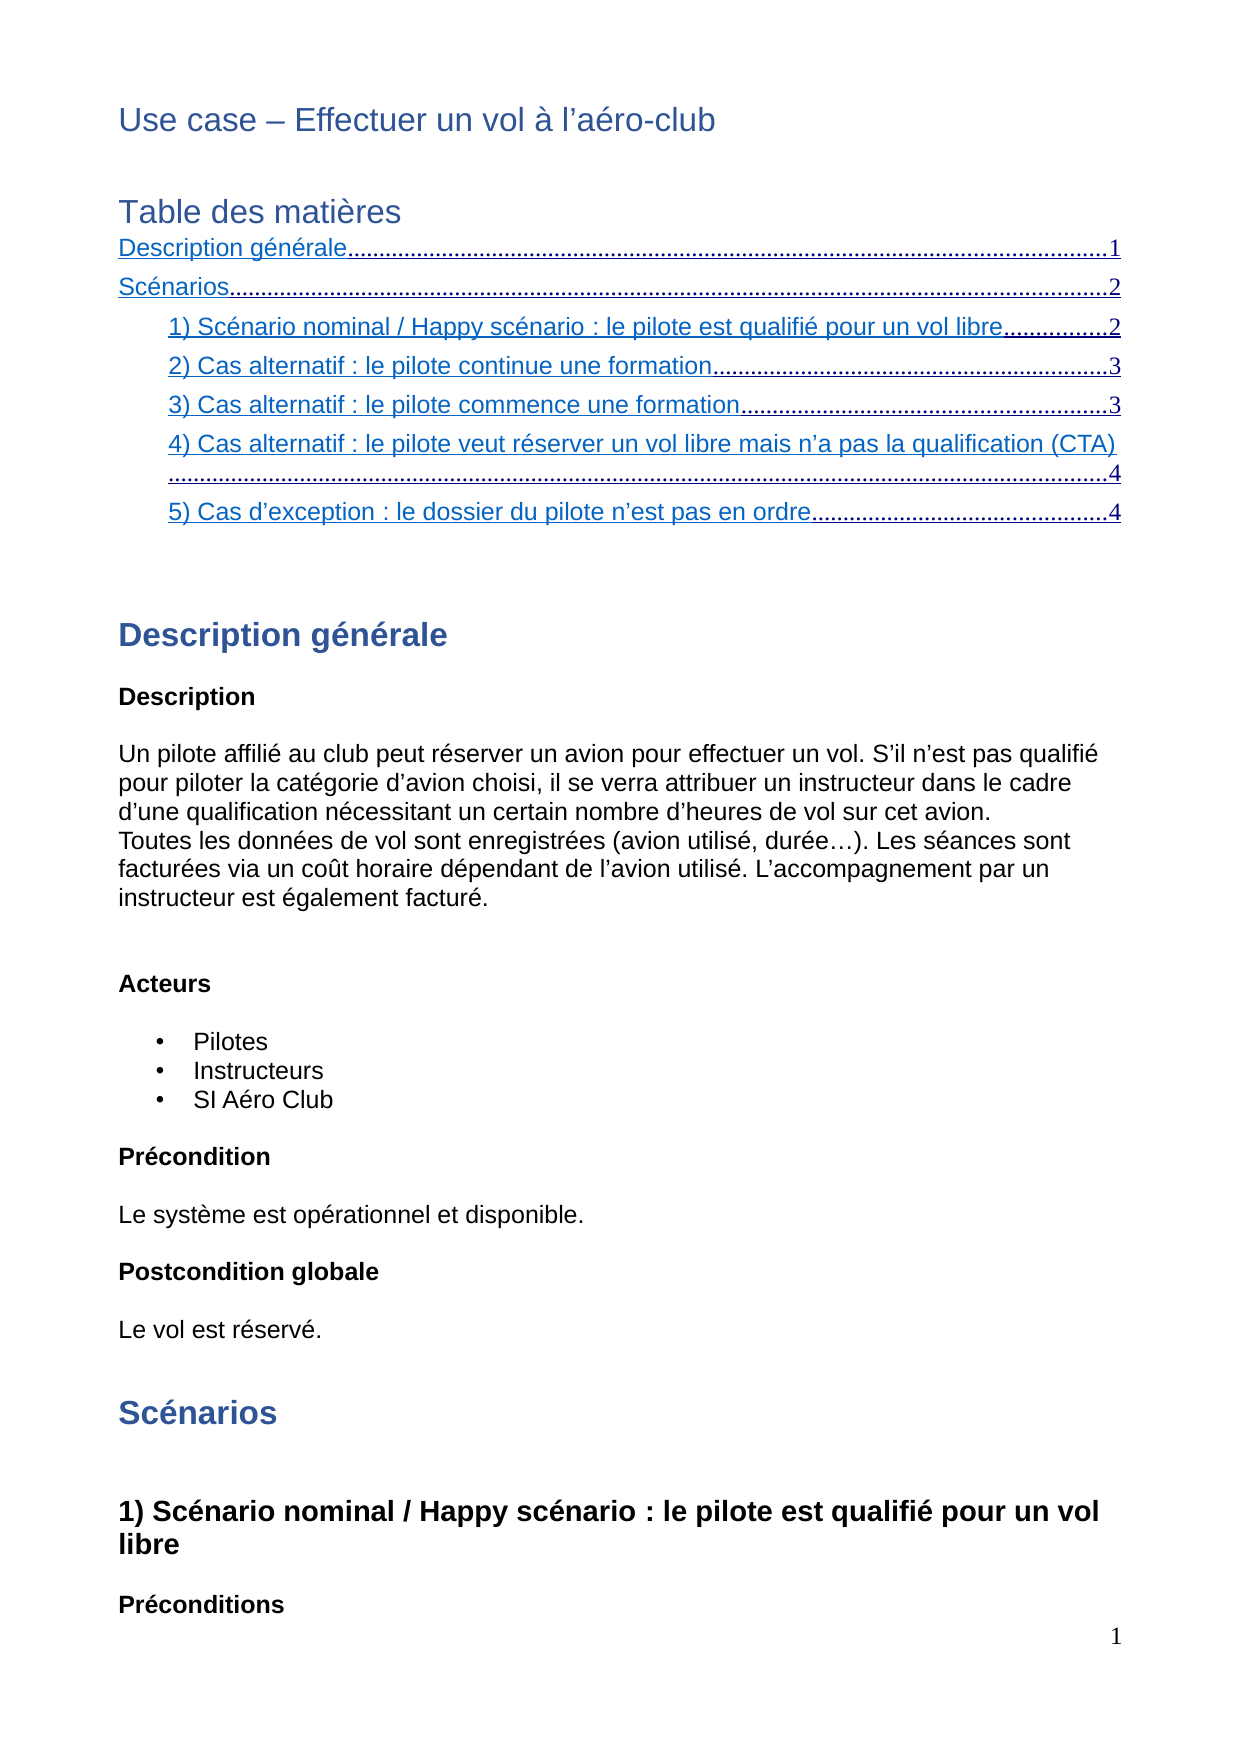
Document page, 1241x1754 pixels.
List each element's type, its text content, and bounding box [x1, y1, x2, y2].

subtitle Description générale [118, 615, 1122, 653]
text Toutes les données de vol sont enregistrées (avion utilisé, durée…). Les séances sont facturées via un coût horaire dépendant de l’avion utilisé. L’accompagnement par un instructeur est également facturé. [118, 826, 1122, 912]
text Le vol est réservé. [118, 1286, 1122, 1343]
list Pilotes [156, 1027, 1122, 1056]
text Description générale 1 [118, 233, 1122, 262]
subtitle Use case – Effectuer un vol à l’aéro-club [118, 100, 1122, 138]
text Le système est opérationnel et disponible. [118, 1171, 1122, 1228]
text 1) Scénario nominal / Happy scénario : le pilote est qualifié pour un vol libre 2 [168, 311, 1122, 340]
subtitle Scénarios [118, 1393, 1122, 1432]
text Description [118, 682, 1122, 711]
list SI Aéro Club [156, 1085, 1122, 1113]
text 4) Cas alternatif : le pilote veut réserver un vol libre mais n’a pas la qualification (CTA) 4 [168, 429, 1122, 487]
subtitle 1) Scénario nominal / Happy scénario : le pilote est qualifié pour un vol libre [118, 1494, 1122, 1561]
list Instructeurs [156, 1056, 1122, 1085]
text Acteurs [118, 969, 1122, 1027]
text Un pilote affilié au club peut réserver un avion pour effectuer un vol. S’il n’est pas qualifié pour piloter la catégorie d’avion choisi, il se verra attribuer un instructeur dans le cadre d’une qualification nécessitant un certain nombre d’heures de vol sur cet avion. [118, 711, 1122, 826]
text 3) Cas alternatif : le pilote commence une formation 3 [168, 390, 1122, 419]
text Postcondition globale [118, 1257, 1122, 1286]
text Précondition [118, 1142, 1122, 1171]
text 5) Cas d’exception : le dossier du pilote n’est pas en ordre 4 [168, 497, 1122, 526]
text Table des matières [118, 192, 1122, 231]
text Préconditions [118, 1589, 1122, 1618]
text Scénarios 2 [118, 272, 1122, 301]
text 2) Cas alternatif : le pilote continue une formation 3 [168, 351, 1122, 379]
